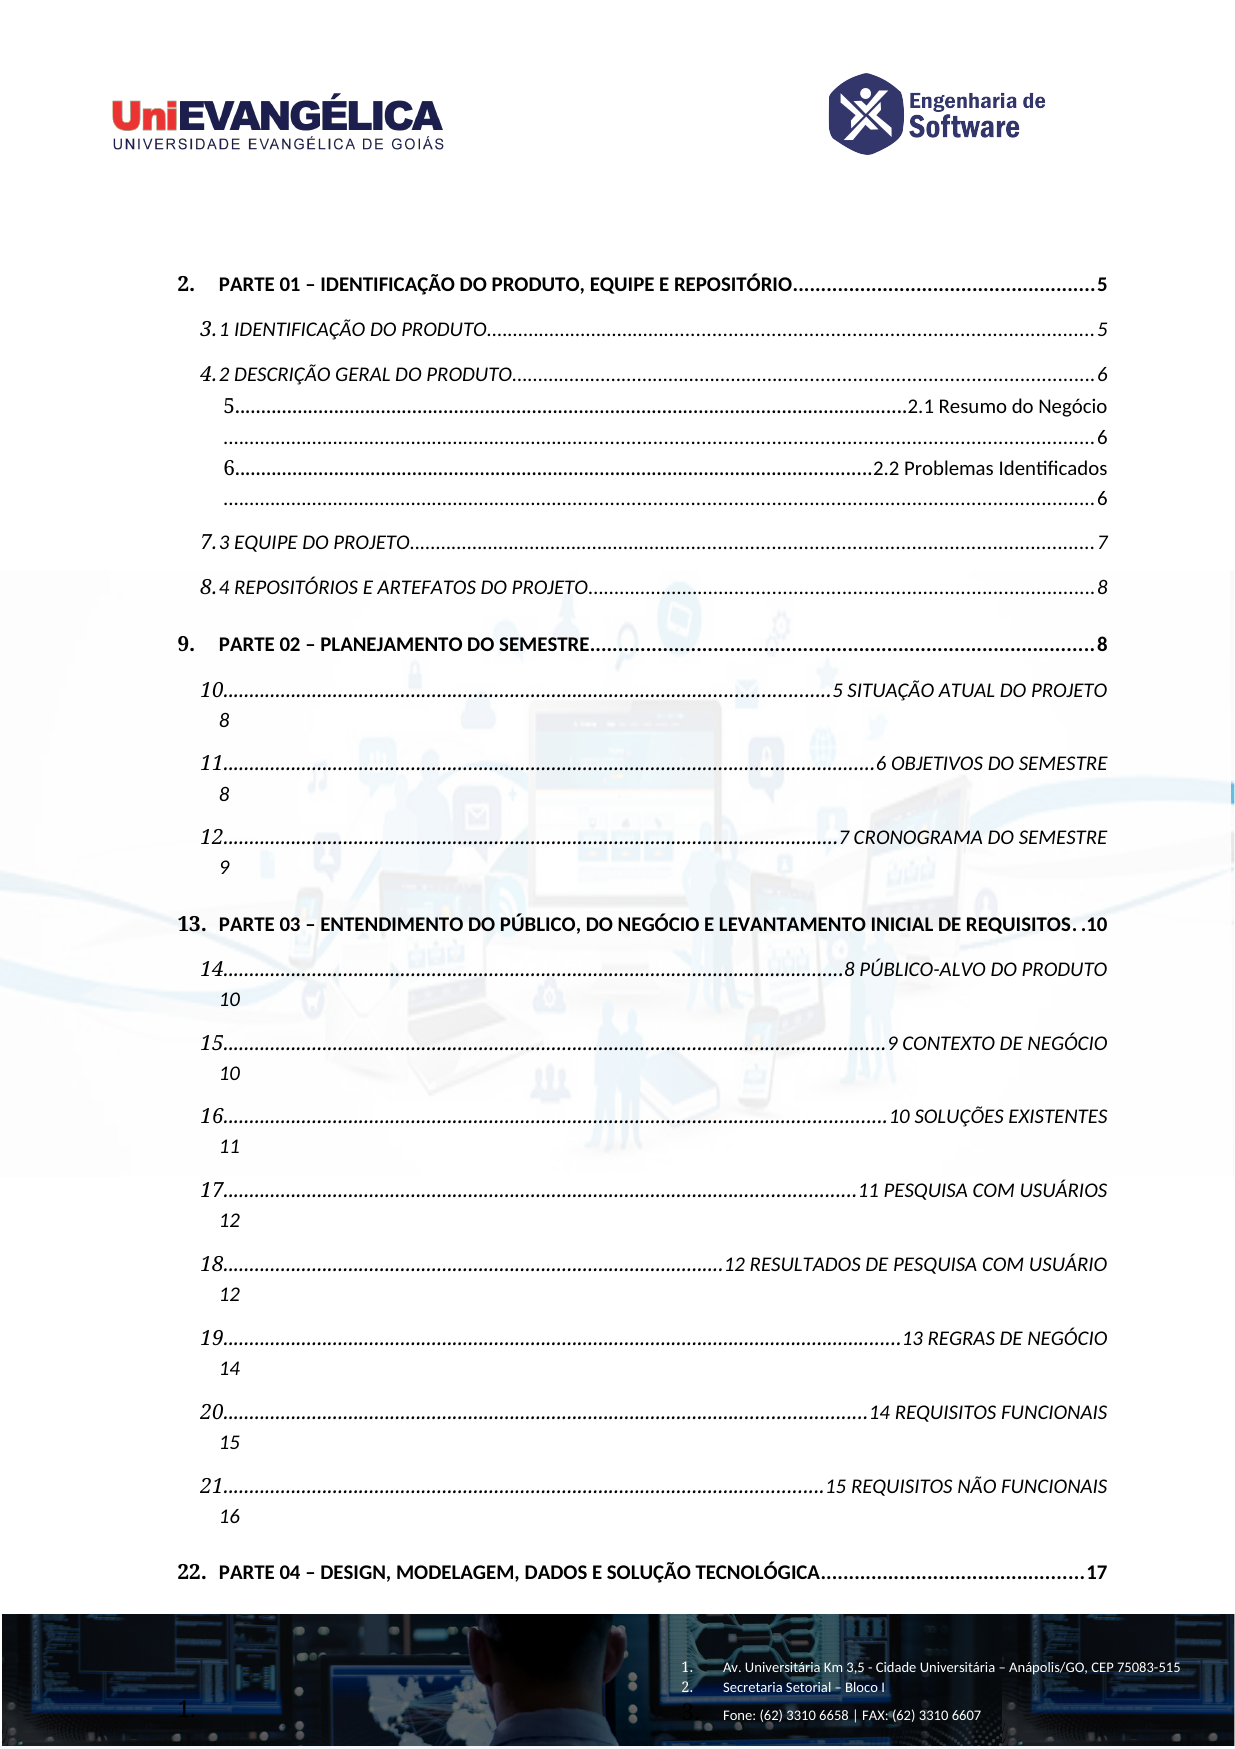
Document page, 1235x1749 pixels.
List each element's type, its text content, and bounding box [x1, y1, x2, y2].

list 4 REPOSITÓRIOS E ARTEFATOS DO PROJETO 8 [200, 572, 1107, 600]
list 1 IDENTIFICAÇÃO DO PRODUTO 5 [200, 314, 1107, 342]
list 11 PESQUISA COM USUÁRIOS 12 [200, 1175, 1107, 1233]
list 6 OBJETIVOS DO SEMESTRE 8 [200, 748, 1107, 806]
list 8 PÚBLICO-ALVO DO PRODUTO 10 [200, 954, 1107, 1011]
list 12 RESULTADOS DE PESQUISA COM USUÁRIO 12 [200, 1249, 1107, 1307]
list 9 CONTEXTO DE NEGÓCIO 10 [200, 1028, 1107, 1085]
picture [112, 93, 445, 154]
list 3 EQUIPE DO PROJETO 7 [200, 527, 1107, 555]
table_cell [1230, 571, 1235, 1177]
picture [2, 1614, 1235, 1746]
list 7 CRONOGRAMA DO SEMESTRE 9 [200, 822, 1107, 880]
list 13 REGRAS DE NEGÓCIO 14 [200, 1323, 1107, 1381]
list PARTE 02 – PLANEJAMENTO DO SEMESTRE 8 [177, 629, 1107, 658]
list 10 SOLUÇÕES EXISTENTES 11 [200, 1102, 1107, 1159]
list PARTE 04 – DESIGN, MODELAGEM, DADOS E SOLUÇÃO TECNOLÓGICA 17 [177, 1557, 1107, 1586]
list PARTE 03 – ENTENDIMENTO DO PÚBLICO, DO NEGÓCIO E LEVANTAMENTO INICIAL DE REQUISITOS 10 [177, 909, 1107, 937]
list 5 SITUAÇÃO ATUAL DO PROJETO 8 [200, 675, 1107, 732]
picture [828, 73, 1046, 155]
list 2.2 Problemas Identificados 6 [223, 453, 1107, 511]
list 15 REQUISITOS NÃO FUNCIONAIS 16 [200, 1471, 1107, 1528]
list 2 DESCRIÇÃO GERAL DO PRODUTO 6 [200, 359, 1107, 387]
list 2.1 Resumo do Negócio 6 [223, 392, 1107, 449]
list 14 REQUISITOS FUNCIONAIS 15 [200, 1397, 1107, 1454]
list PARTE 01 – IDENTIFICAÇÃO DO PRODUTO, EQUIPE E REPOSITÓRIO 5 [177, 269, 1107, 297]
